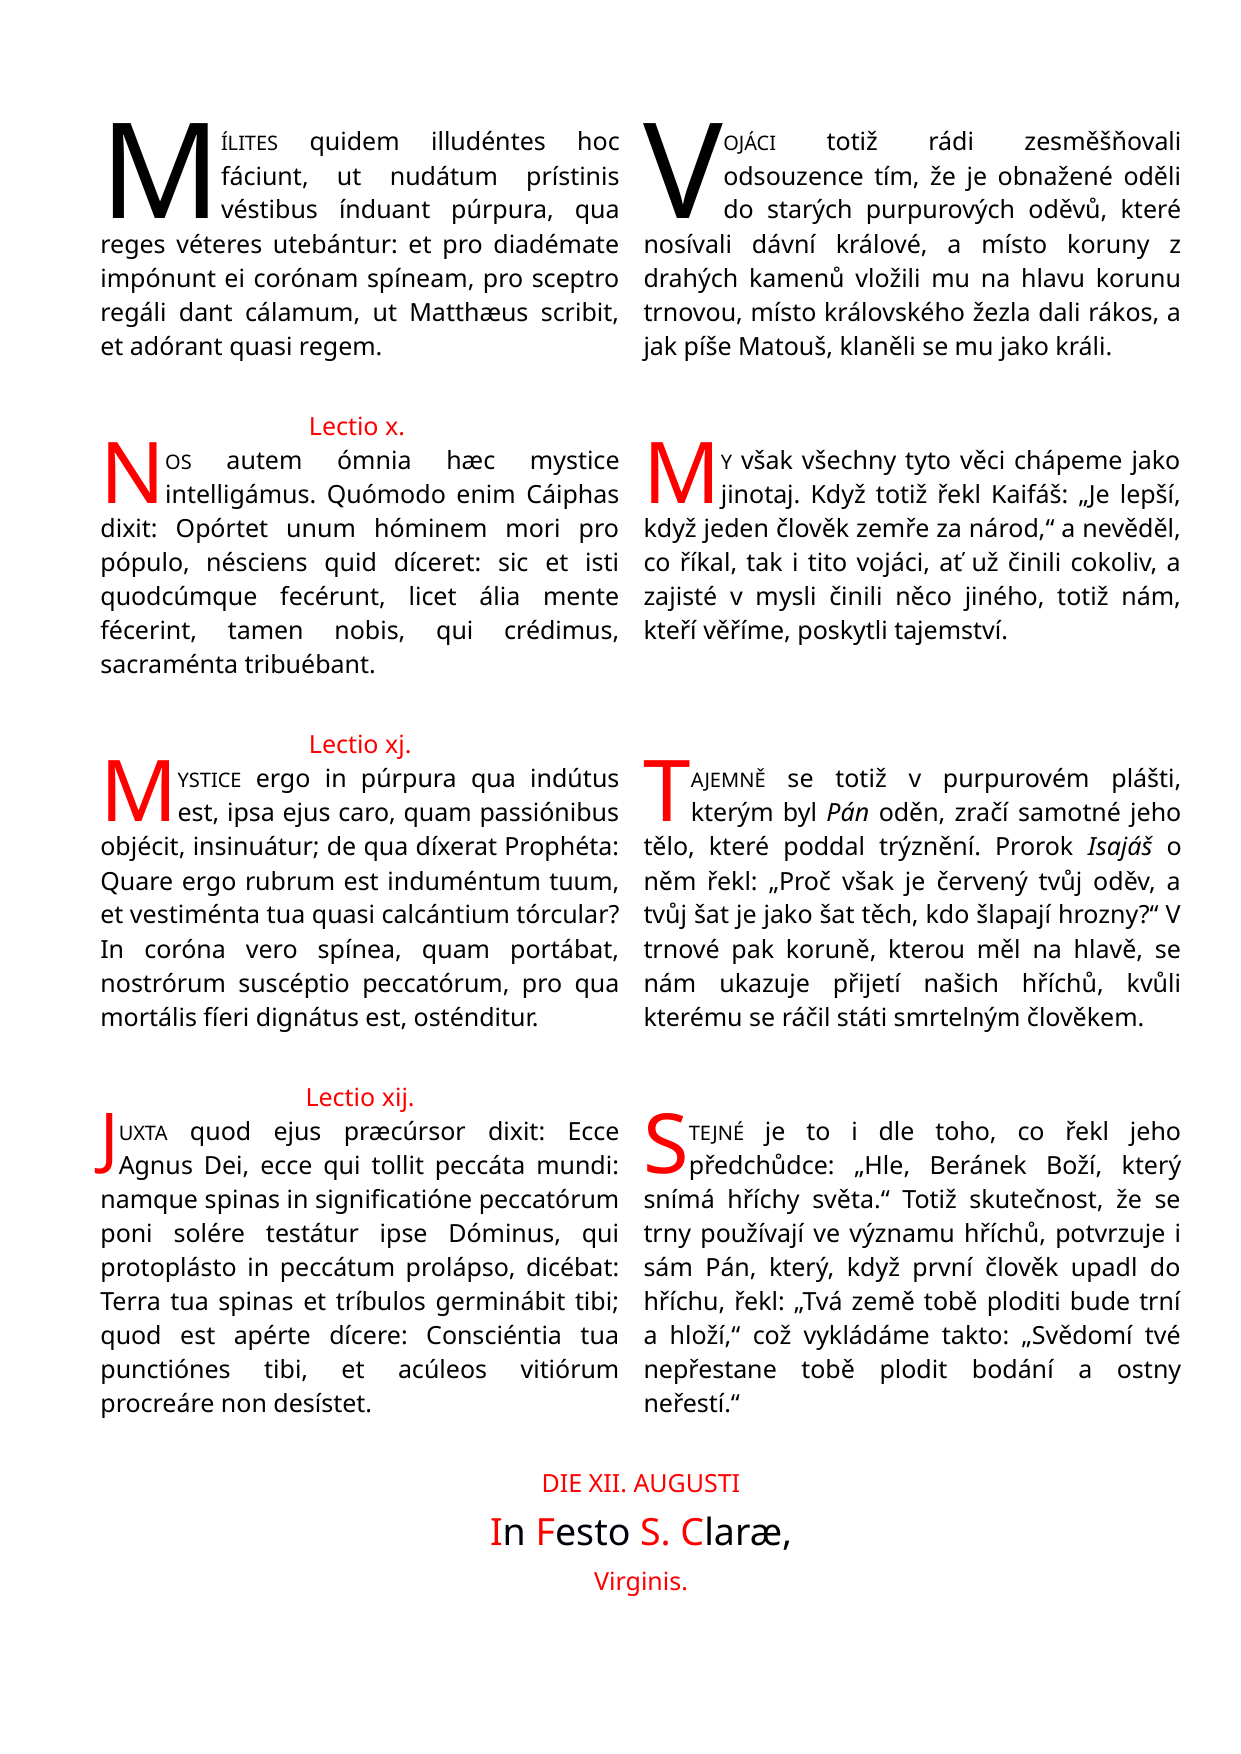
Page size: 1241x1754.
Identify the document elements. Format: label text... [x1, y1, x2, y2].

table_cell In III. Nocturno Léctio sancti Evangélii secúndum Joánnem. Lectio ix. Cap. 19. In illo témpore: Apprehéndit Pilátus Jesum, et flagellávit. Et mílites plecténtes corónam de spinis, imposuérunt cápiti ejus. Et réliqua. Homilía venerábilis Bedæ Presbyteri. Lib. 4. in Cap. 15. Marci. Mílites quidem illudéntes hoc fáciunt, ut nudátum prístinis véstibus índuant púrpura, qua reges véteres utebántur: et pro diadémate impónunt ei corónam spíneam, pro sceptro regáli dant cálamum, ut Matthæus scribit, et adórant quasi regem. [89, 118, 631, 402]
table_cell My však všechny tyto věci chápeme jako jinotaj. Když totiž řekl Kaifáš: „Je lepší, když jeden člověk zemře za národ,“ a nevěděl, co říkal, tak i tito vojáci, ať už činili cokoliv, a zajisté v mysli činili něco jiného, totiž nám, kteří věříme, poskytli tajemství. [631, 403, 1193, 721]
table_cell Stejné je to i dle toho, co řekl jeho předchůdce: „Hle, Beránek Boží, který snímá hříchy světa.“ Totiž skutečnost, že se trny používají ve významu hříchů, potvrzuje i sám Pán, který, když první člověk upadl do hříchu, řekl: „Tvá země tobě ploditi bude trní a hloží,“ což vykládáme takto: „Svědomí tvé nepřestane tobě plodit bodání a ostny neřestí.“ [631, 1074, 1193, 1460]
table_cell Lectio xij. Juxta quod ejus præcúrsor dixit: Ecce Agnus Dei, ecce qui tollit peccáta mundi: namque spinas in significatióne peccatórum poni solére testátur ipse Dóminus, qui protoplásto in peccátum prolápso, dicébat: Terra tua spinas et tríbulos germinábit tibi; quod est apérte dícere: Consciéntia tua punctiónes tibi, et acúleos vitiórum procreáre non desístet. [89, 1074, 631, 1460]
table_cell Za onoho času vzal Pilát Ježíše a dal ho zbičovati. Vojáci spletli z trní korunu a vložili mu ji na hlavu. A ostatní. Vojáci totiž rádi zesměšňovali odsouzence tím, že je obnažené oděli do starých purpurových oděvů, které nosívali dávní králové, a místo koruny z drahých kamenů vložili mu na hlavu korunu trnovou, místo královského žezla dali rákos, a jak píše Matouš, klaněli se mu jako králi. [631, 118, 1193, 402]
table_cell Lectio x. Nos autem ómnia hæc mystice intelligámus. Quómodo enim Cáiphas dixit: Opórtet unum hóminem mori pro pópulo‚ nésciens quid díceret: sic et isti quodcúmque fecérunt, licet ália mente fécerint, tamen nobis, qui crédimus, sacraménta tribuébant. [89, 403, 631, 721]
table_cell Lectio xj. Mystice ergo in púrpura qua indútus est, ipsa ejus caro, quam passiónibus objécit, insinuátur; de qua díxerat Prophéta: Quare ergo rubrum est induméntum tuum, et vestiménta tua quasi calcántium tórcular? In coróna vero spínea, quam portábat, nostrórum suscéptio peccatórum, pro qua mortális fíeri dignátus est, osténditur. [89, 721, 631, 1073]
table_cell DIE XII. AUGUSTI In Festo S. Claræ, Virginis. [89, 1460, 1193, 1604]
table_cell Tajemně se totiž v purpurovém plášti, kterým byl Pán oděn, zračí samotné jeho tělo, které poddal trýznění. Prorok Isajáš o něm řekl: „Proč však je červený tvůj oděv, a tvůj šat je jako šat těch, kdo šlapají hrozny?“ V trnové pak koruně, kterou měl na hlavě, se nám ukazuje přijetí našich hříchů, kvůli kterému se ráčil státi smrtelným člověkem. [631, 721, 1193, 1073]
